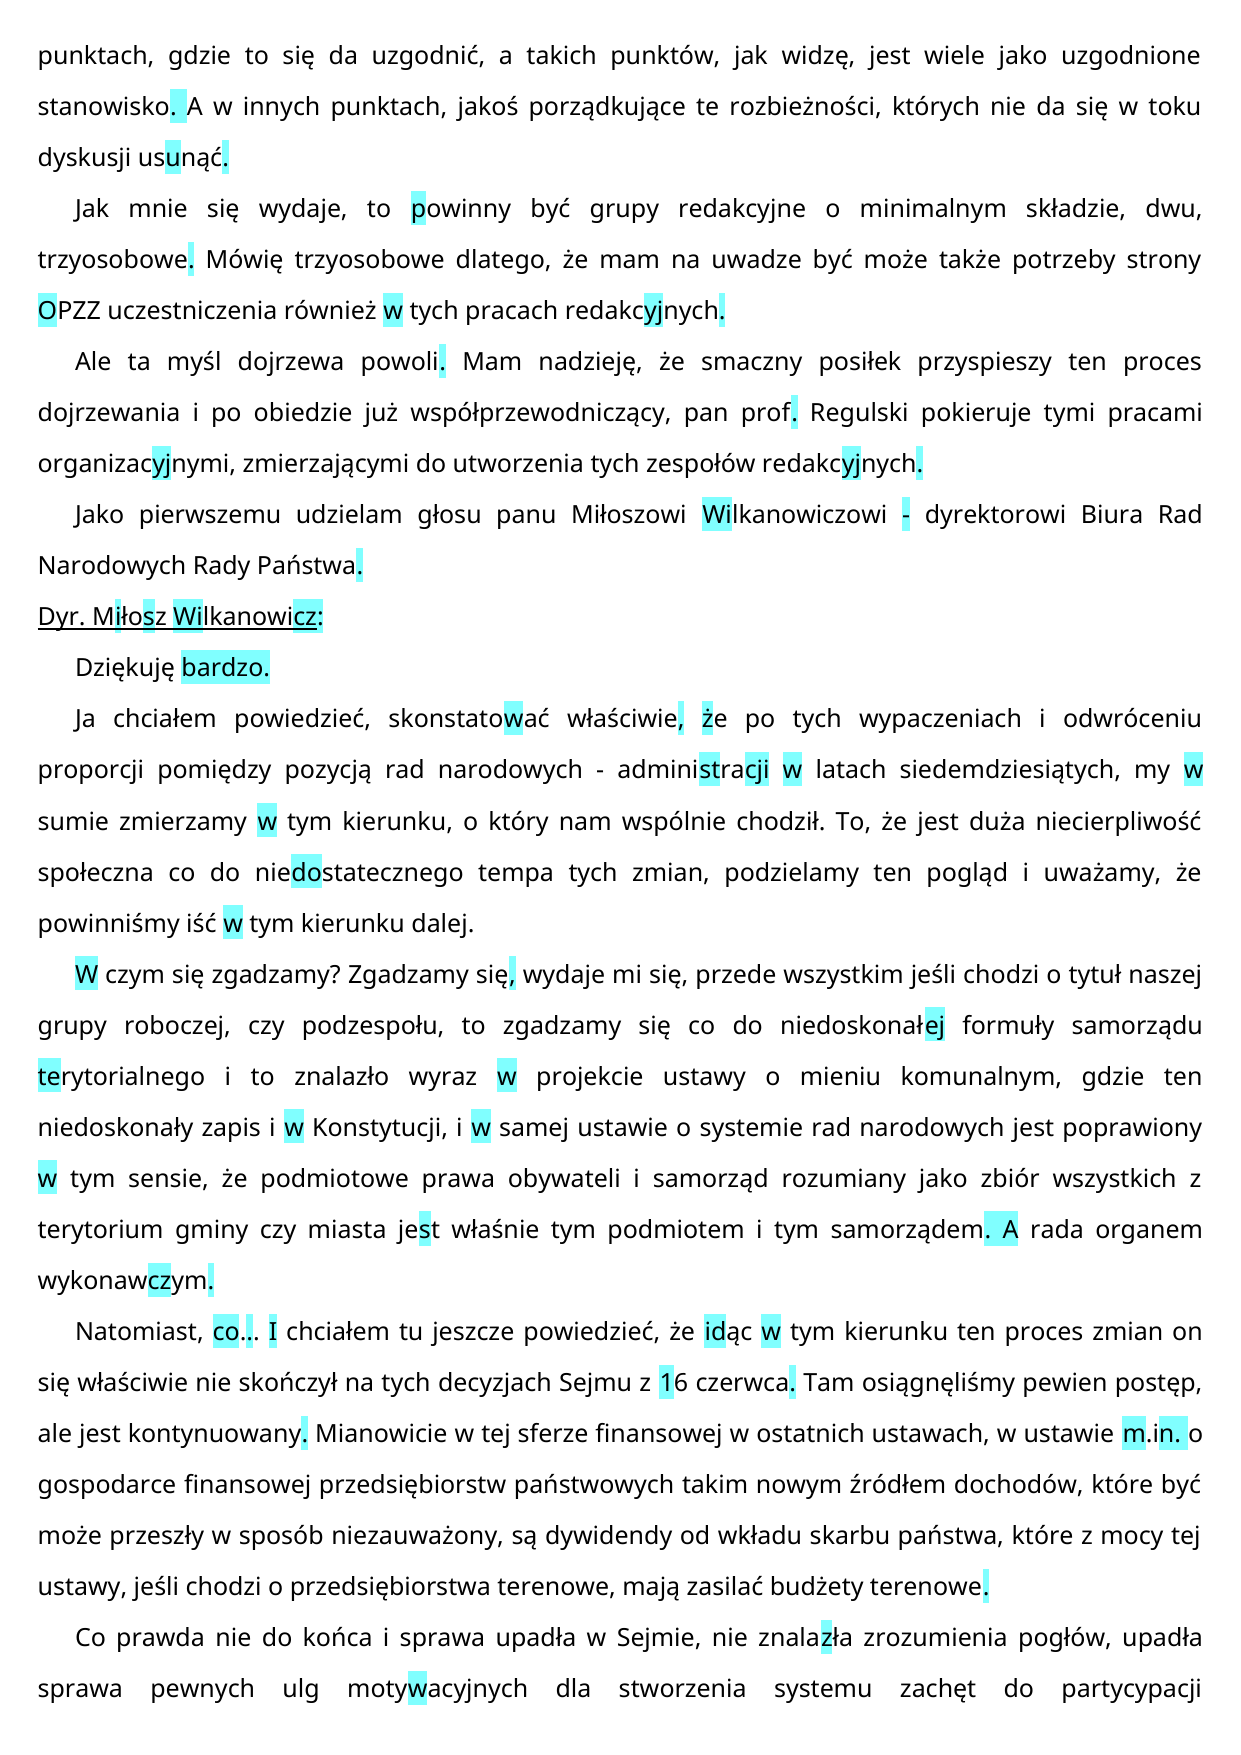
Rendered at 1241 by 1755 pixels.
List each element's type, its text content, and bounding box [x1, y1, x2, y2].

text W czym się zgadzamy? Zgadzamy się, wydaje mi się, przede wszystkim jeśli chodzi o tytuł naszej grupy roboczej, czy podzespołu, to zgadzamy się co do niedoskonałej formuły samorządu terytorialnego i to znalazło wyraz w projekcie ustawy o mieniu komunalnym, gdzie ten niedoskonały zapis i w Konstytucji, i w samej ustawie o systemie rad narodowych jest poprawiony w tym sensie, że podmiotowe prawa obywateli i samorząd rozumiany jako zbiór wszystkich z terytorium gminy czy miasta jest właśnie tym podmiotem i tym samorządem. A rada organem wykonawczym. [37, 956, 1203, 1297]
text Ale ta myśl dojrzewa powoli. Mam nadzieję, że smaczny posiłek przyspieszy ten proces dojrzewania i po obiedzie już współprzewodniczący, pan prof. Regulski pokieruje tymi pracami organizacyjnymi, zmierzającymi do utworzenia tych zespołów redakcyjnych. [37, 344, 1203, 480]
text Jak mnie się wydaje, to powinny być grupy redakcyjne o minimalnym składzie, dwu, trzyosobowe. Mówię trzyosobowe dlatego, że mam na uwadze być może także potrzeby strony OPZZ uczestniczenia również w tych pracach redakcyjnych. [37, 191, 1203, 327]
text Jako pierwszemu udzielam głosu panu Miłoszowi Wilkanowiczowi - dyrektorowi Biura Rad Narodowych Rady Państwa. [37, 497, 1203, 582]
text Ja chciałem powiedzieć, skonstatować właściwie, że po tych wypaczeniach i odwróceniu proporcji pomiędzy pozycją rad narodowych - administracji w latach siedemdziesiątych, my w sumie zmierzamy w tym kierunku, o który nam wspólnie chodził. To, że jest duża niecierpliwość społeczna co do niedostatecznego tempa tych zmian, podzielamy ten pogląd i uważamy, że powinniśmy iść w tym kierunku dalej. [37, 701, 1203, 939]
text Co prawda nie do końca i sprawa upadła w Sejmie, nie znalazła zrozumienia pogłów, upadła sprawa pewnych ulg motywacyjnych dla stworzenia systemu zachęt do partycypacji [37, 1620, 1203, 1705]
text Dziękuję bardzo. [37, 650, 1203, 684]
text Natomiast, co... I chciałem tu jeszcze powiedzieć, że idąc w tym kierunku ten proces zmian on się właściwie nie skończył na tych decyzjach Sejmu z 16 czerwca. Tam osiągnęliśmy pewien postęp, ale jest kontynuowany. Mianowicie w tej sferze finansowej w ostatnich ustawach, w ustawie m.in. o gospodarce finansowej przedsiębiorstw państwowych takim nowym źródłem dochodów, które być może przeszły w sposób niezauważony, są dywidendy od wkładu skarbu państwa, które z mocy tej ustawy, jeśli chodzi o przedsiębiorstwa terenowe, mają zasilać budżety terenowe. [37, 1313, 1203, 1603]
text punktach, gdzie to się da uzgodnić, a takich punktów, jak widzę, jest wiele jako uzgodnione stanowisko. A w innych punktach, jakoś porządkujące te rozbieżności, których nie da się w toku dyskusji usunąć. [37, 37, 1203, 174]
text Dyr. Miłosz Wilkanowicz: [37, 599, 1203, 633]
